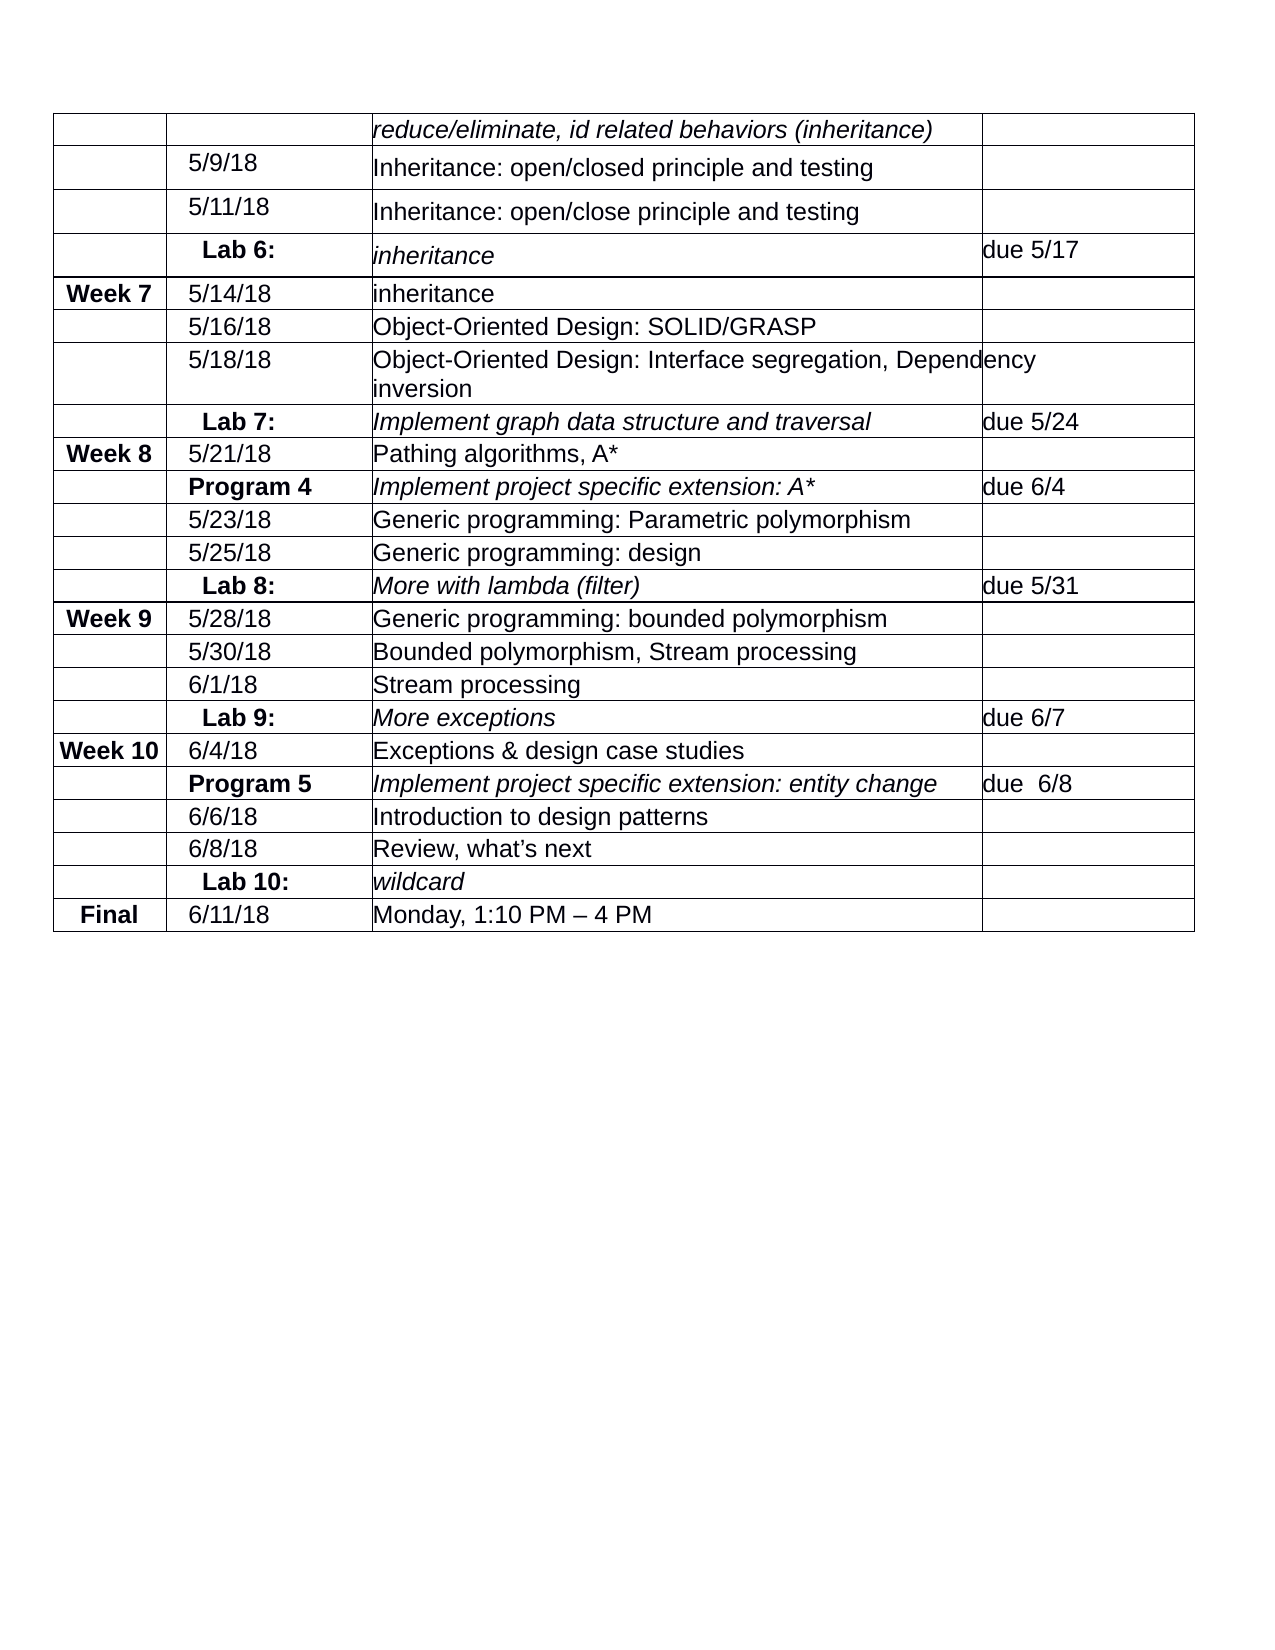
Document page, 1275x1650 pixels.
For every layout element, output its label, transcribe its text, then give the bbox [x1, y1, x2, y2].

table_cell [983, 114, 1194, 145]
table_cell [54, 570, 166, 601]
table_cell due 6/7 [983, 701, 1194, 733]
table_cell Generic programming: Parametric polymorphism [373, 504, 982, 536]
table_cell Pathing algorithms, A* [373, 438, 982, 470]
table_cell [167, 114, 372, 145]
table_cell [983, 734, 1194, 766]
table_cell reduce/eliminate, id related behaviors (inheritance) [373, 114, 982, 145]
table_cell Lab 7: [167, 405, 372, 437]
table_cell [54, 343, 166, 404]
table_cell [983, 438, 1194, 470]
table_cell 6/8/18 [167, 833, 372, 865]
table_cell Introduction to design patterns [373, 800, 982, 832]
table_cell [54, 701, 166, 733]
table_cell [54, 504, 166, 536]
table_cell [54, 234, 166, 276]
table_cell [54, 800, 166, 832]
table_cell [983, 800, 1194, 832]
table_cell [54, 668, 166, 700]
table_cell Week 10 [54, 734, 166, 766]
table_cell due 5/24 [983, 405, 1194, 437]
table_cell 5/11/18 [167, 190, 372, 233]
table_cell [983, 866, 1194, 898]
table_cell [54, 146, 166, 189]
table_cell 6/11/18 [167, 899, 372, 931]
table_cell [54, 833, 166, 865]
table_cell Object-Oriented Design: SOLID/GRASP [373, 310, 982, 342]
table_cell Stream processing [373, 668, 982, 700]
table_cell inheritance [373, 278, 982, 309]
table_cell Lab 9: [167, 701, 372, 733]
table_cell wildcard [373, 866, 982, 898]
table_cell [983, 668, 1194, 700]
table_cell due 5/17 [983, 234, 1194, 276]
table_cell Inheritance: open/closed principle and testing [373, 146, 982, 189]
table_cell 5/23/18 [167, 504, 372, 536]
table_cell 6/1/18 [167, 668, 372, 700]
table_cell Inheritance: open/close principle and testing [373, 190, 982, 233]
table_cell Monday, 1:10 PM – 4 PM [373, 899, 982, 931]
table_cell More exceptions [373, 701, 982, 733]
table_cell [983, 190, 1194, 233]
table_cell [54, 114, 166, 145]
table_cell [983, 146, 1194, 189]
table_cell 5/30/18 [167, 635, 372, 667]
table_cell Week 9 [54, 603, 166, 634]
table_cell Week 7 [54, 278, 166, 309]
table_cell Object-Oriented Design: Interface segregation, Dependency inversion [373, 343, 982, 404]
table_cell 5/18/18 [167, 343, 372, 404]
table_cell Program 5 [167, 767, 372, 799]
table_cell [54, 471, 166, 503]
table_cell Review, what’s next [373, 833, 982, 865]
table_cell due 6/8 [983, 767, 1194, 799]
table_cell [983, 537, 1194, 568]
table_cell [54, 635, 166, 667]
table_cell [983, 310, 1194, 342]
table_cell [983, 635, 1194, 667]
table_cell More with lambda (filter) [373, 570, 982, 601]
table_cell [54, 405, 166, 437]
table_cell Final [54, 899, 166, 931]
table_cell 5/25/18 [167, 537, 372, 568]
table_cell 6/6/18 [167, 800, 372, 832]
table_cell Lab 10: [167, 866, 372, 898]
table_cell Lab 6: [167, 234, 372, 276]
table_cell Implement graph data structure and traversal [373, 405, 982, 437]
table_cell 6/4/18 [167, 734, 372, 766]
table_cell due 6/4 [983, 471, 1194, 503]
table_cell Generic programming: bounded polymorphism [373, 603, 982, 634]
table_cell [983, 504, 1194, 536]
table_cell due 5/31 [983, 570, 1194, 601]
table_cell [983, 899, 1194, 931]
table_cell [983, 278, 1194, 309]
table_cell [54, 866, 166, 898]
table_cell [54, 767, 166, 799]
table_cell inheritance [373, 234, 982, 276]
table_cell Lab 8: [167, 570, 372, 601]
table_cell Bounded polymorphism, Stream processing [373, 635, 982, 667]
table_cell 5/21/18 [167, 438, 372, 470]
table_cell 5/16/18 [167, 310, 372, 342]
table_cell Implement project specific extension: A* [373, 471, 982, 503]
table_cell [983, 603, 1194, 634]
table_cell [983, 833, 1194, 865]
table_cell 5/28/18 [167, 603, 372, 634]
table_cell Implement project specific extension: entity change [373, 767, 982, 799]
table_cell [54, 310, 166, 342]
table_cell [983, 343, 1194, 404]
table_cell Generic programming: design [373, 537, 982, 568]
table_cell [54, 537, 166, 568]
table_cell 5/9/18 [167, 146, 372, 189]
table_cell [54, 190, 166, 233]
table_cell Program 4 [167, 471, 372, 503]
table_cell Exceptions & design case studies [373, 734, 982, 766]
table_cell 5/14/18 [167, 278, 372, 309]
table_cell Week 8 [54, 438, 166, 470]
